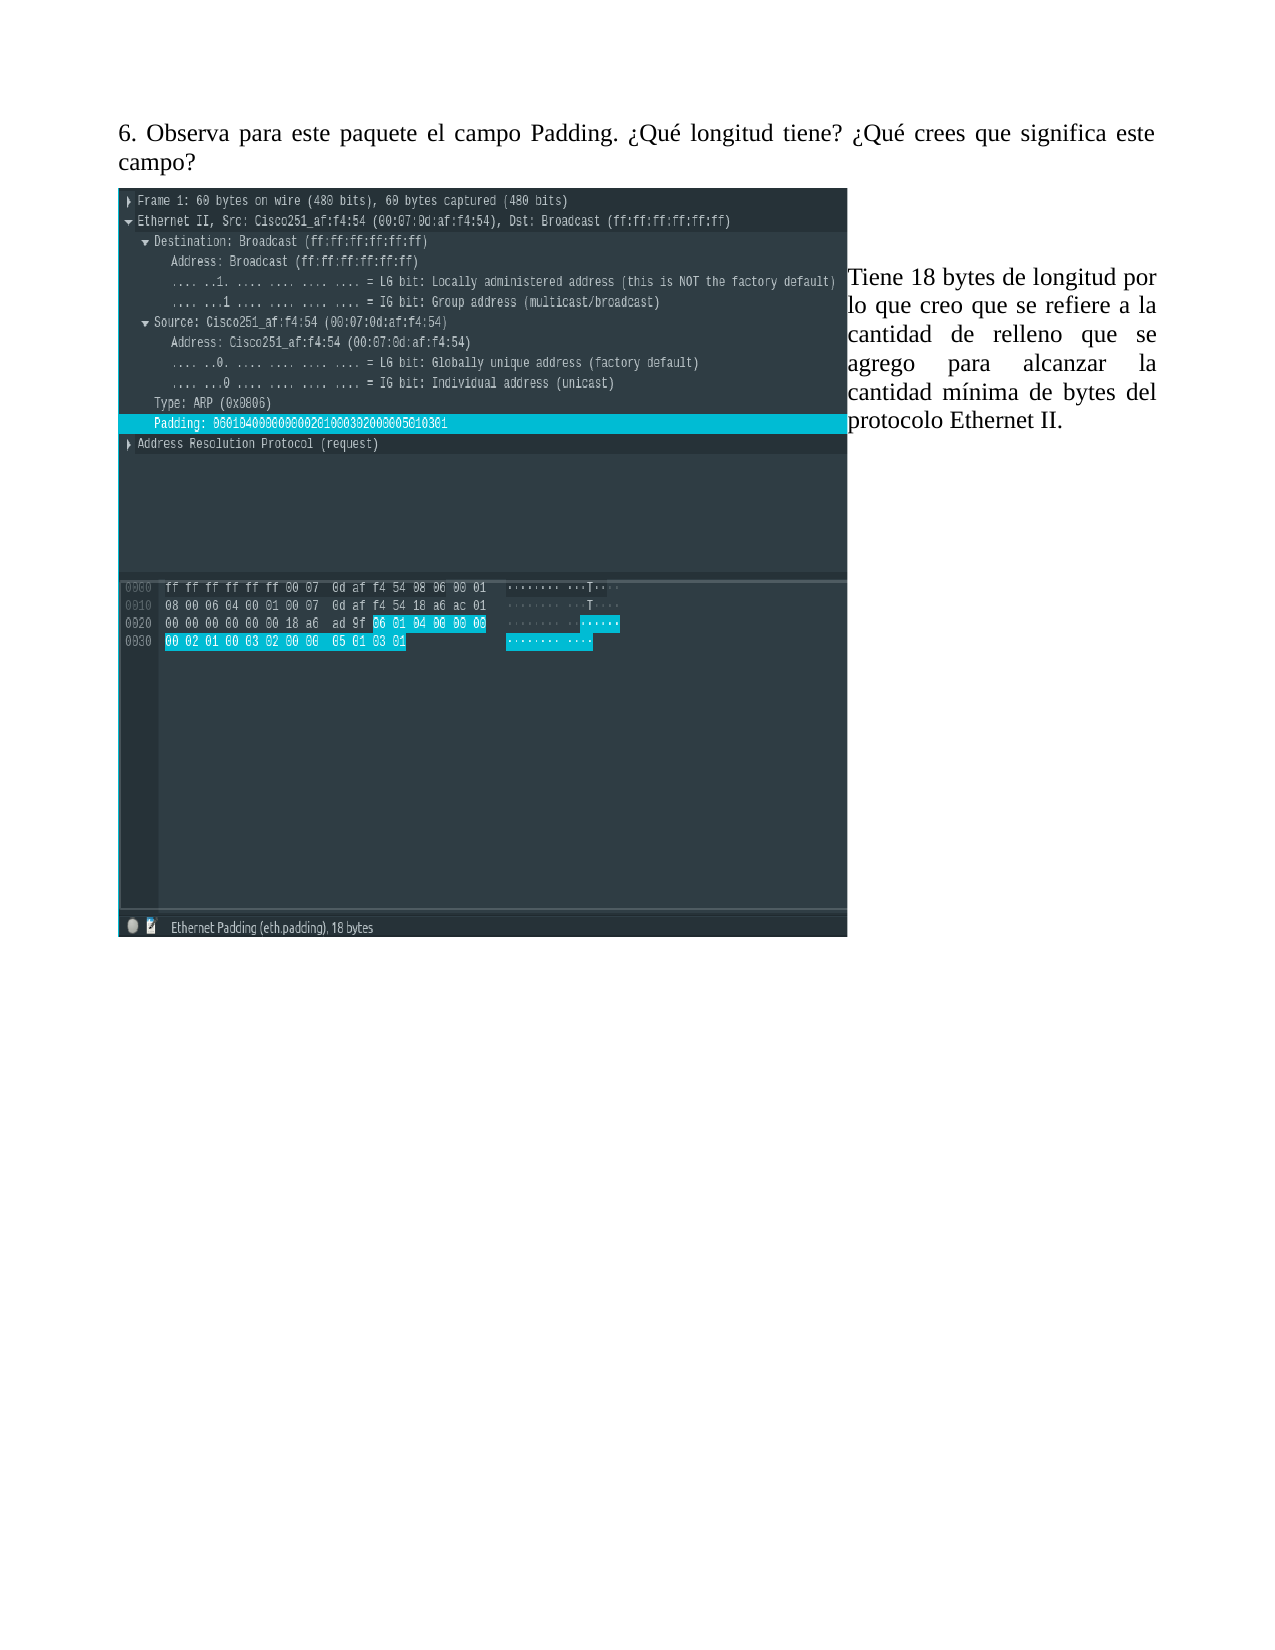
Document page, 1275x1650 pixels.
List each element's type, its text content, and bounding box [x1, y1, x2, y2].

picture [118, 188, 848, 937]
text 6. Observa para este paquete el campo Padding. ¿Qué longitud tiene? ¿Qué crees que significa este campo? [118, 118, 1157, 176]
text Tiene 18 bytes de longitud por lo que creo que se refiere a la cantidad de relleno que se agrego para alcanzar la cantidad mínima de bytes del protocolo Ethernet II. [848, 262, 1157, 434]
